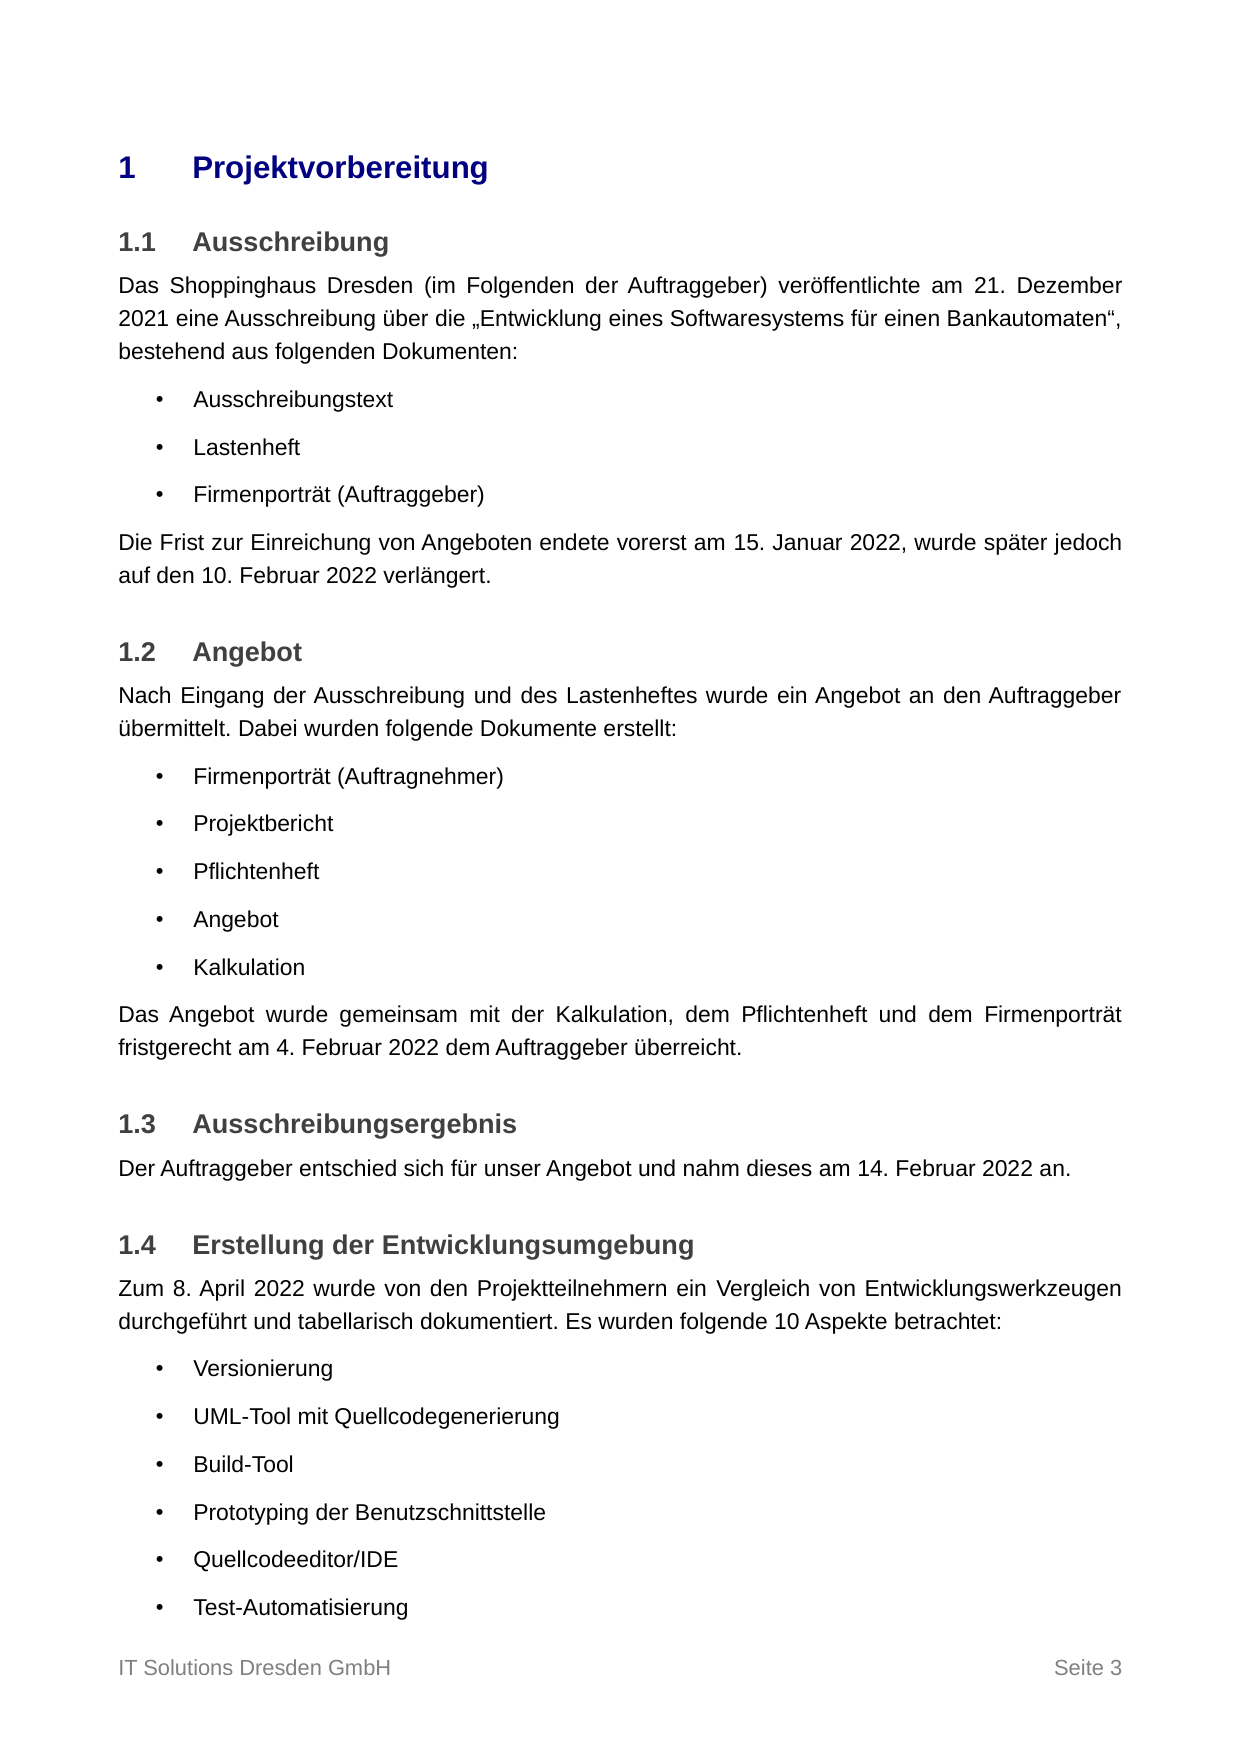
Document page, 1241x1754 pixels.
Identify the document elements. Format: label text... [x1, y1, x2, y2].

list Firmenporträt (Auftraggeber) [156, 481, 1122, 507]
list Kalkulation [156, 953, 1122, 980]
list Test-Automatisierung [156, 1594, 1122, 1620]
subtitle Erstellung der Entwicklungsumgebung [118, 1229, 1122, 1260]
list Angebot [156, 906, 1122, 932]
subtitle Ausschreibungsergebnis [118, 1108, 1122, 1140]
list Ausschreibungstext [156, 386, 1122, 412]
list Firmenporträt (Auftragnehmer) [156, 763, 1122, 789]
list Lastenheft [156, 433, 1122, 460]
text Das Shoppinghaus Dresden (im Folgenden der Auftraggeber) veröffentlichte am 21. Dezember 2021 eine Ausschreibung über die „Entwicklung eines Softwaresystems für einen Bankautomaten“, bestehend aus folgenden Dokumenten: [118, 272, 1122, 364]
text Das Angebot wurde gemeinsam mit der Kalkulation, dem Pflichtenheft und dem Firmenporträt fristgerecht am 4. Februar 2022 dem Auftraggeber überreicht. [118, 1001, 1122, 1061]
list Quellcodeeditor/IDE [156, 1546, 1122, 1573]
subtitle Projektvorbereitung [118, 149, 1122, 185]
text Die Frist zur Einreichung von Angeboten endete vorerst am 15. Januar 2022, wurde später jedoch auf den 10. Februar 2022 verlängert. [118, 529, 1122, 588]
list Prototyping der Benutzschnittstelle [156, 1498, 1122, 1525]
subtitle Ausschreibung [118, 226, 1122, 257]
text Zum 8. April 2022 wurde von den Projektteilnehmern ein Vergleich von Entwicklungswerkzeugen durchgeführt und tabellarisch dokumentiert. Es wurden folgende 10 Aspekte betrachtet: [118, 1275, 1122, 1334]
list UML-Tool mit Quellcodegenerierung [156, 1403, 1122, 1429]
list Pflichtenheft [156, 858, 1122, 884]
text Nach Eingang der Ausschreibung und des Lastenheftes wurde ein Angebot an den Auftraggeber übermittelt. Dabei wurden folgende Dokumente erstellt: [118, 682, 1122, 741]
list Projektbericht [156, 810, 1122, 837]
subtitle Angebot [118, 636, 1122, 667]
list Versionierung [156, 1355, 1122, 1382]
list Build-Tool [156, 1451, 1122, 1477]
text Der Auftraggeber entschied sich für unser Angebot und nahm dieses am 14. Februar 2022 an. [118, 1154, 1122, 1181]
